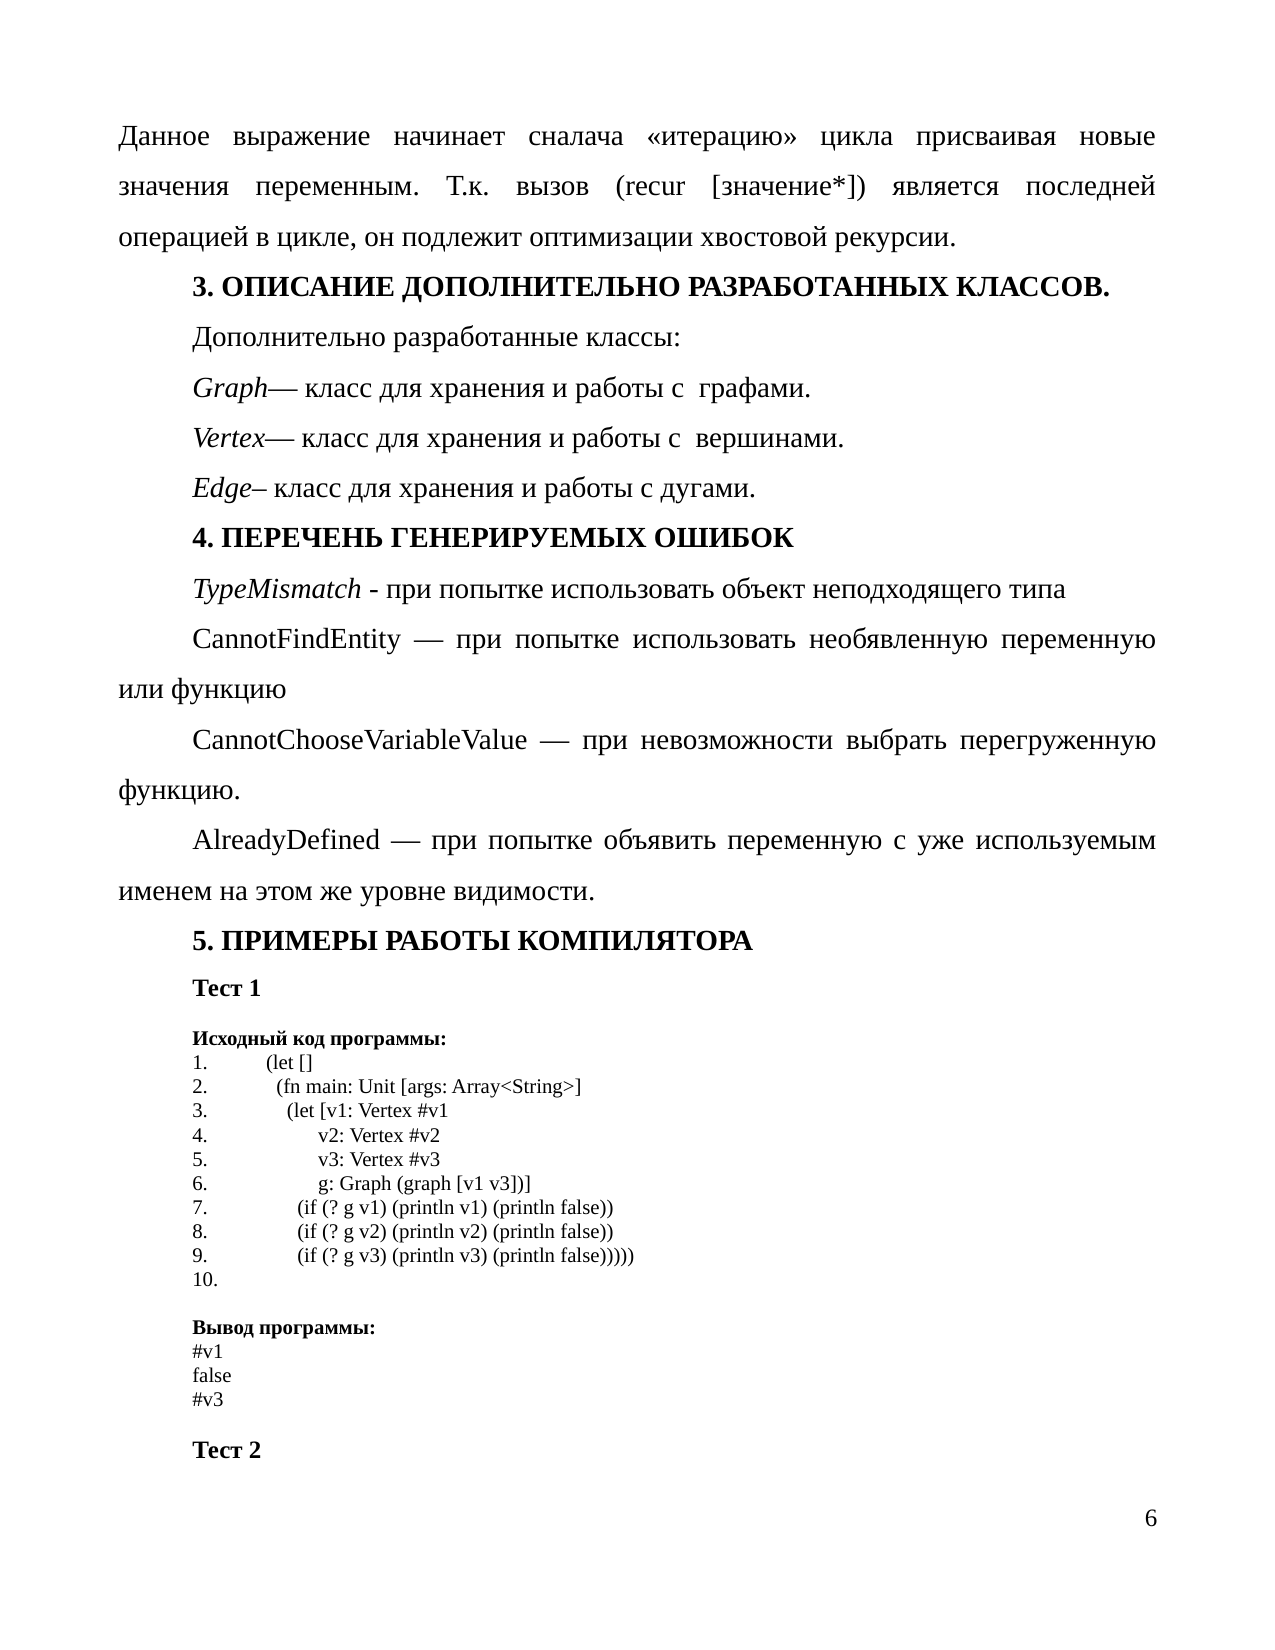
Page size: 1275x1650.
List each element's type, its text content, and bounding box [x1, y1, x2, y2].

list (fn main: Unit [args: Array<String>] [118, 1074, 1157, 1098]
list Graph— класс для хранения и работы с графами. [118, 370, 1157, 403]
list Edge– класс для хранения и работы с дугами. [118, 470, 1157, 504]
list (let [v1: Vertex #v1 [118, 1098, 1157, 1122]
list v2: Vertex #v2 [118, 1122, 1157, 1147]
text Тест 2 [118, 1435, 1157, 1464]
text Тест 1 [118, 973, 1157, 1026]
list (if (? g v3) (println v3) (println false))))) [118, 1243, 1157, 1267]
text false [118, 1363, 1157, 1387]
text #v3 [118, 1387, 1157, 1411]
list 3. ОПИСАНИЕ ДОПОЛНИТЕЛЬНО РАЗРАБОТАННЫХ КЛАССОВ. [118, 269, 1157, 303]
list Данное выражение начинает сналача «итерацию» цикла присваивая новые значения переменным. Т.к. вызов (recur [значение*]) является последней операцией в цикле, он подлежит оптимизации хвостовой рекурсии. [118, 118, 1157, 252]
list CannotChooseVariableValue — при невозможности выбрать перегруженную функцию. [118, 722, 1157, 806]
list 5. ПРИМЕРЫ РАБОТЫ КОМПИЛЯТОРА [118, 923, 1157, 957]
list v3: Vertex #v3 [118, 1147, 1157, 1171]
list 4. ПЕРЕЧЕНЬ ГЕНЕРИРУЕМЫХ ОШИБОК [118, 521, 1157, 554]
list Дополнительно разработанные классы: [118, 319, 1157, 353]
list Vertex— класс для хранения и работы с вершинами. [118, 420, 1157, 453]
list g: Graph (graph [v1 v3])] [118, 1171, 1157, 1195]
list (let [] [118, 1050, 1157, 1074]
list (if (? g v2) (println v2) (println false)) [118, 1219, 1157, 1243]
list CannotFindEntity — при попытке использовать необявленную переменную или функцию [118, 621, 1157, 705]
text Исходный код программы: [118, 1026, 1157, 1050]
list TypeMismatch - при попытке использовать объект неподходящего типа [118, 571, 1157, 604]
text Вывод программы: [118, 1315, 1157, 1339]
list (if (? g v1) (println v1) (println false)) [118, 1195, 1157, 1219]
list AlreadyDefined — при попытке объявить переменную с уже используемым именем на этом же уровне видимости. [118, 822, 1157, 906]
text #v1 [118, 1339, 1157, 1363]
